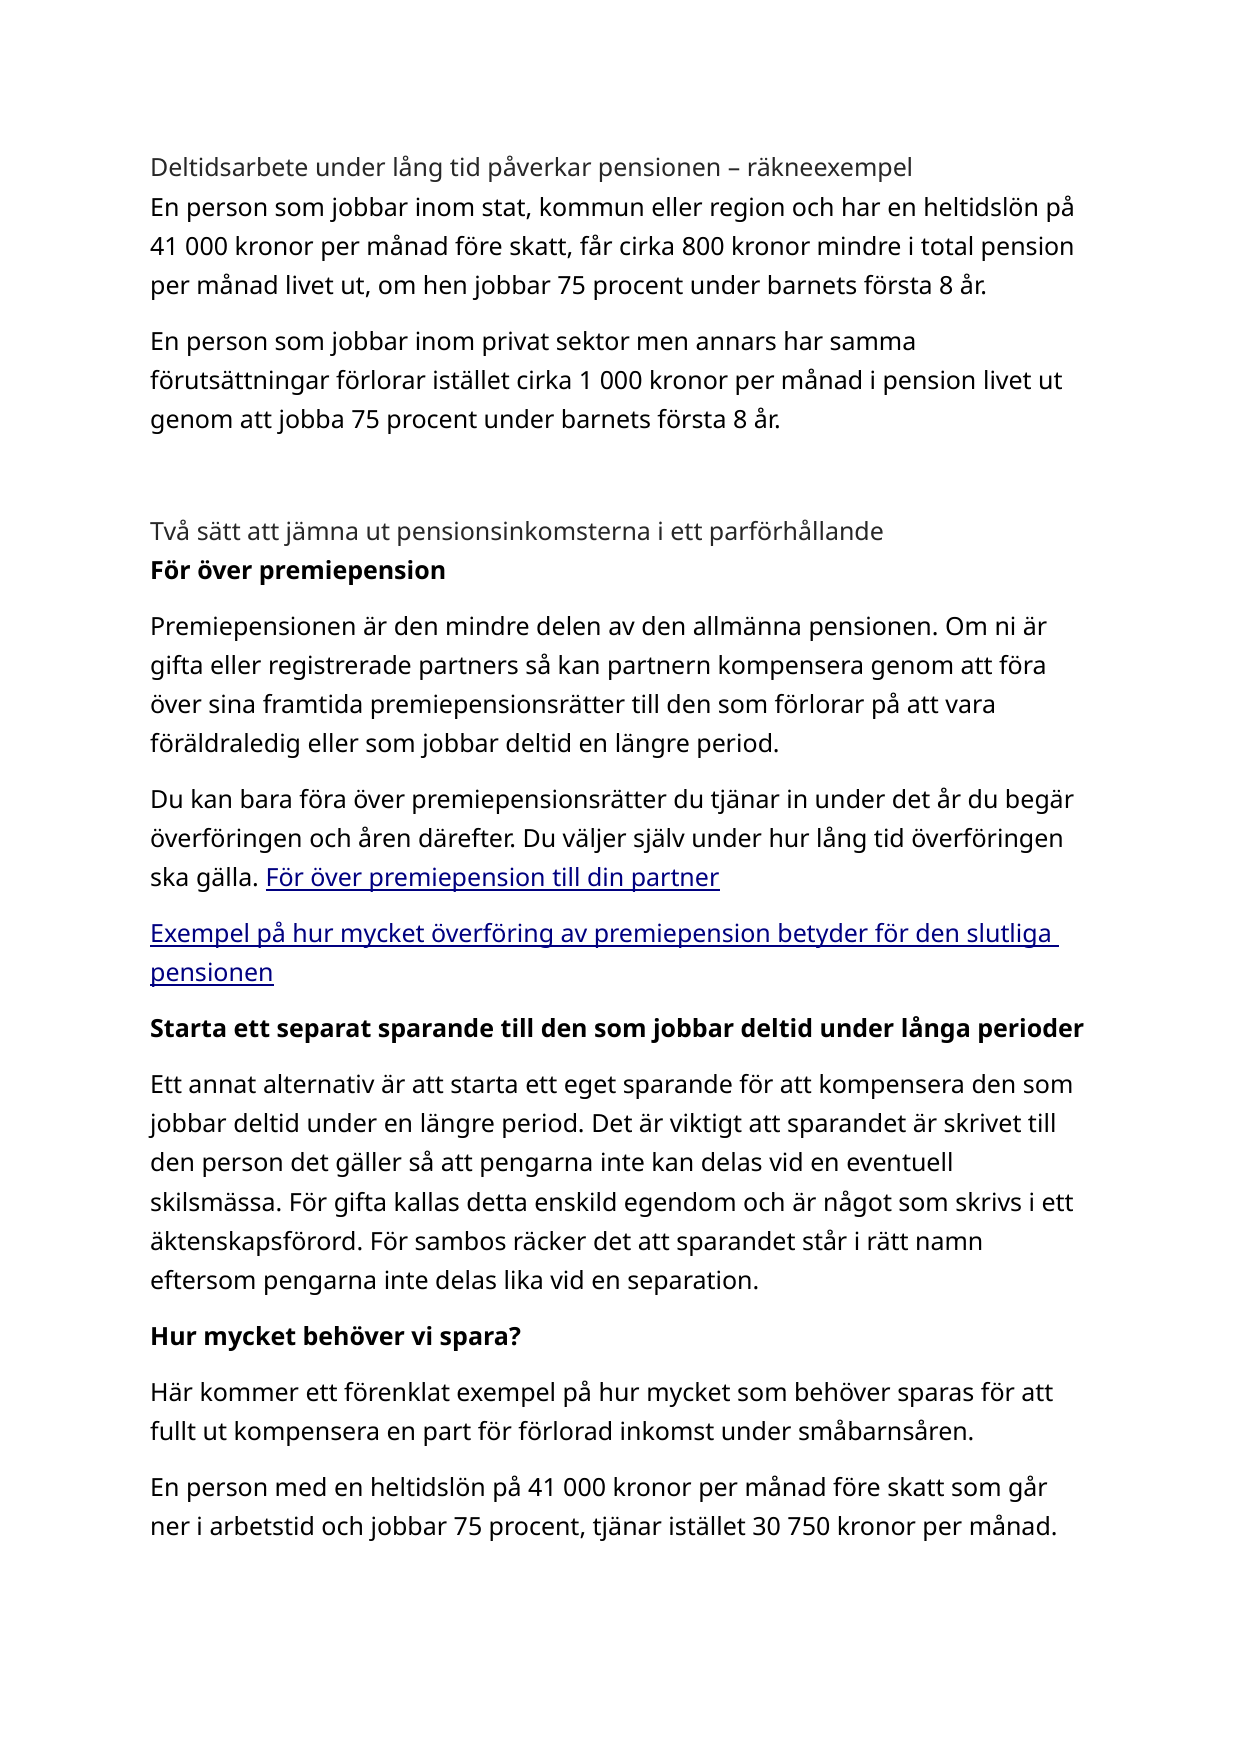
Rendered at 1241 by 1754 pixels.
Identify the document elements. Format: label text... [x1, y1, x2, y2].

text Ett annat alternativ är att starta ett eget sparande för att kompensera den som jobbar deltid under en längre period. Det är viktigt att sparandet är skrivet till den person det gäller så att pengarna inte kan delas vid en eventuell skilsmässa. För gifta kallas detta enskild egendom och är något som skrivs i ett äktenskapsförord. För sambos räcker det att sparandet står i rätt namn eftersom pengarna inte delas lika vid en separation. [150, 1067, 1090, 1297]
subtitle Deltidsarbete under lång tid påverkar pensionen – räkneexempel [150, 150, 1090, 184]
text Starta ett separat sparande till den som jobbar deltid under långa perioder [150, 1011, 1090, 1045]
text Premiepensionen är den mindre delen av den allmänna pensionen. Om ni är gifta eller registrerade partners så kan partnern kompensera genom att föra över sina framtida premiepensionsrätter till den som förlorar på att vara föräldraledig eller som jobbar deltid en längre period. [150, 608, 1090, 760]
text Exempel på hur mycket överföring av premiepension betyder för den slutliga pensionen [150, 916, 1090, 989]
text En person med en heltidslön på 41 000 kronor per månad före skatt som går ner i arbetstid och jobbar 75 procent, tjänar istället 30 750 kronor per månad. [150, 1469, 1090, 1582]
subtitle Två sätt att jämna ut pensionsinkomsterna i ett parförhållande [150, 513, 1090, 547]
text Här kommer ett förenklat exempel på hur mycket som behöver sparas för att fullt ut kompensera en part för förlorad inkomst under småbarnsåren. [150, 1374, 1090, 1447]
text En person som jobbar inom stat, kommun eller region och har en heltidslön på 41 000 kronor per månad före skatt, får cirka 800 kronor mindre i total pension per månad livet ut, om hen jobbar 75 procent under barnets första 8 år. [150, 189, 1090, 302]
text En person som jobbar inom privat sektor men annars har samma förutsättningar förlorar istället cirka 1 000 kronor per månad i pension livet ut genom att jobba 75 procent under barnets första 8 år. [150, 323, 1090, 436]
text Hur mycket behöver vi spara? [150, 1318, 1090, 1352]
text För över premiepension [150, 552, 1090, 587]
text Du kan bara föra över premiepensionsrätter du tjänar in under det år du begär överföringen och åren därefter. Du väljer själv under hur lång tid överföringen ska gälla. För över premiepension till din partner [150, 782, 1090, 894]
